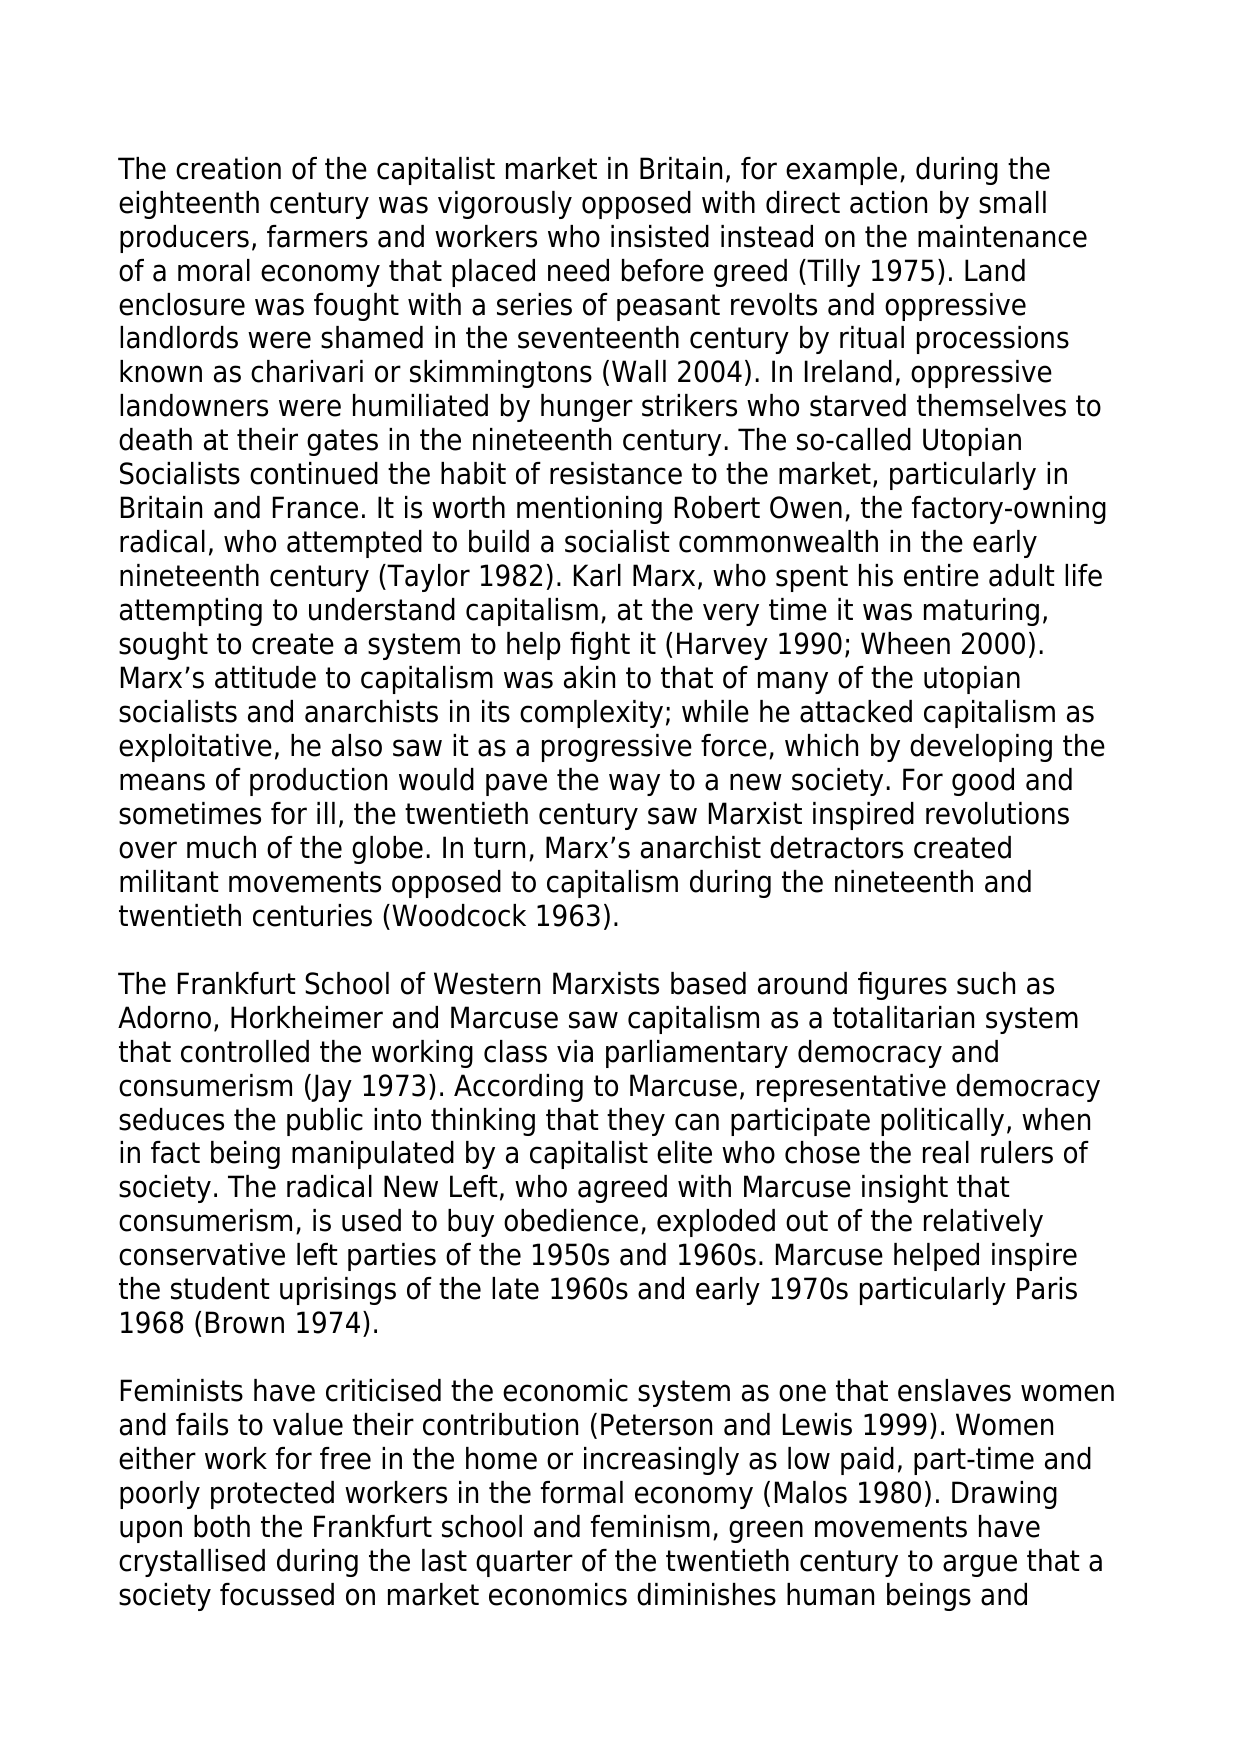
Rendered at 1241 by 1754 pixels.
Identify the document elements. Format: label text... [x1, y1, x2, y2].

text The creation of the capitalist market in Britain, for example, during the eighteenth century was vigorously opposed with direct action by small producers, farmers and workers who insisted instead on the maintenance of a moral economy that placed need before greed (Tilly 1975). Land enclosure was fought with a series of peasant revolts and oppressive landlords were shamed in the seventeenth century by ritual processions known as charivari or skimmingtons (Wall 2004). In Ireland, oppressive landowners were humiliated by hunger strikers who starved themselves to death at their gates in the nineteenth century. The so-called Utopian Socialists continued the habit of resistance to the market, particularly in Britain and France. It is worth mentioning Robert Owen, the factory-owning radical, who attempted to build a socialist commonwealth in the early nineteenth century (Taylor 1982). Karl Marx, who spent his entire adult life attempting to understand capitalism, at the very time it was maturing, sought to create a system to help fight it (Harvey 1990; Wheen 2000). Marx’s attitude to capitalism was akin to that of many of the utopian socialists and anarchists in its complexity; while he attacked capitalism as exploitative, he also saw it as a progressive force, which by developing the means of production would pave the way to a new society. For good and sometimes for ill, the twentieth century saw Marxist inspired revolutions over much of the globe. In turn, Marx’s anarchist detractors created militant movements opposed to capitalism during the nineteenth and twentieth centuries (Woodcock 1963). [118, 152, 1122, 967]
text [118, 118, 1122, 152]
text The Frankfurt School of Western Marxists based around figures such as Adorno, Horkheimer and Marcuse saw capitalism as a totalitarian system that controlled the working class via parliamentary democracy and consumerism (Jay 1973). According to Marcuse, representative democracy seduces the public into thinking that they can participate politically, when in fact being manipulated by a capitalist elite who chose the real rulers of society. The radical New Left, who agreed with Marcuse insight that consumerism, is used to buy obedience, exploded out of the relatively conservative left parties of the 1950s and 1960s. Marcuse helped inspire the student uprisings of the late 1960s and early 1970s particularly Paris 1968 (Brown 1974). [118, 967, 1122, 1374]
text Feminists have criticised the economic system as one that enslaves women and fails to value their contribution (Peterson and Lewis 1999). Women either work for free in the home or increasingly as low paid, part-time and poorly protected workers in the formal economy (Malos 1980). Drawing upon both the Frankfurt school and feminism, green movements have crystallised during the last quarter of the twentieth century to argue that a society focussed on market economics diminishes human beings and [118, 1374, 1122, 1612]
